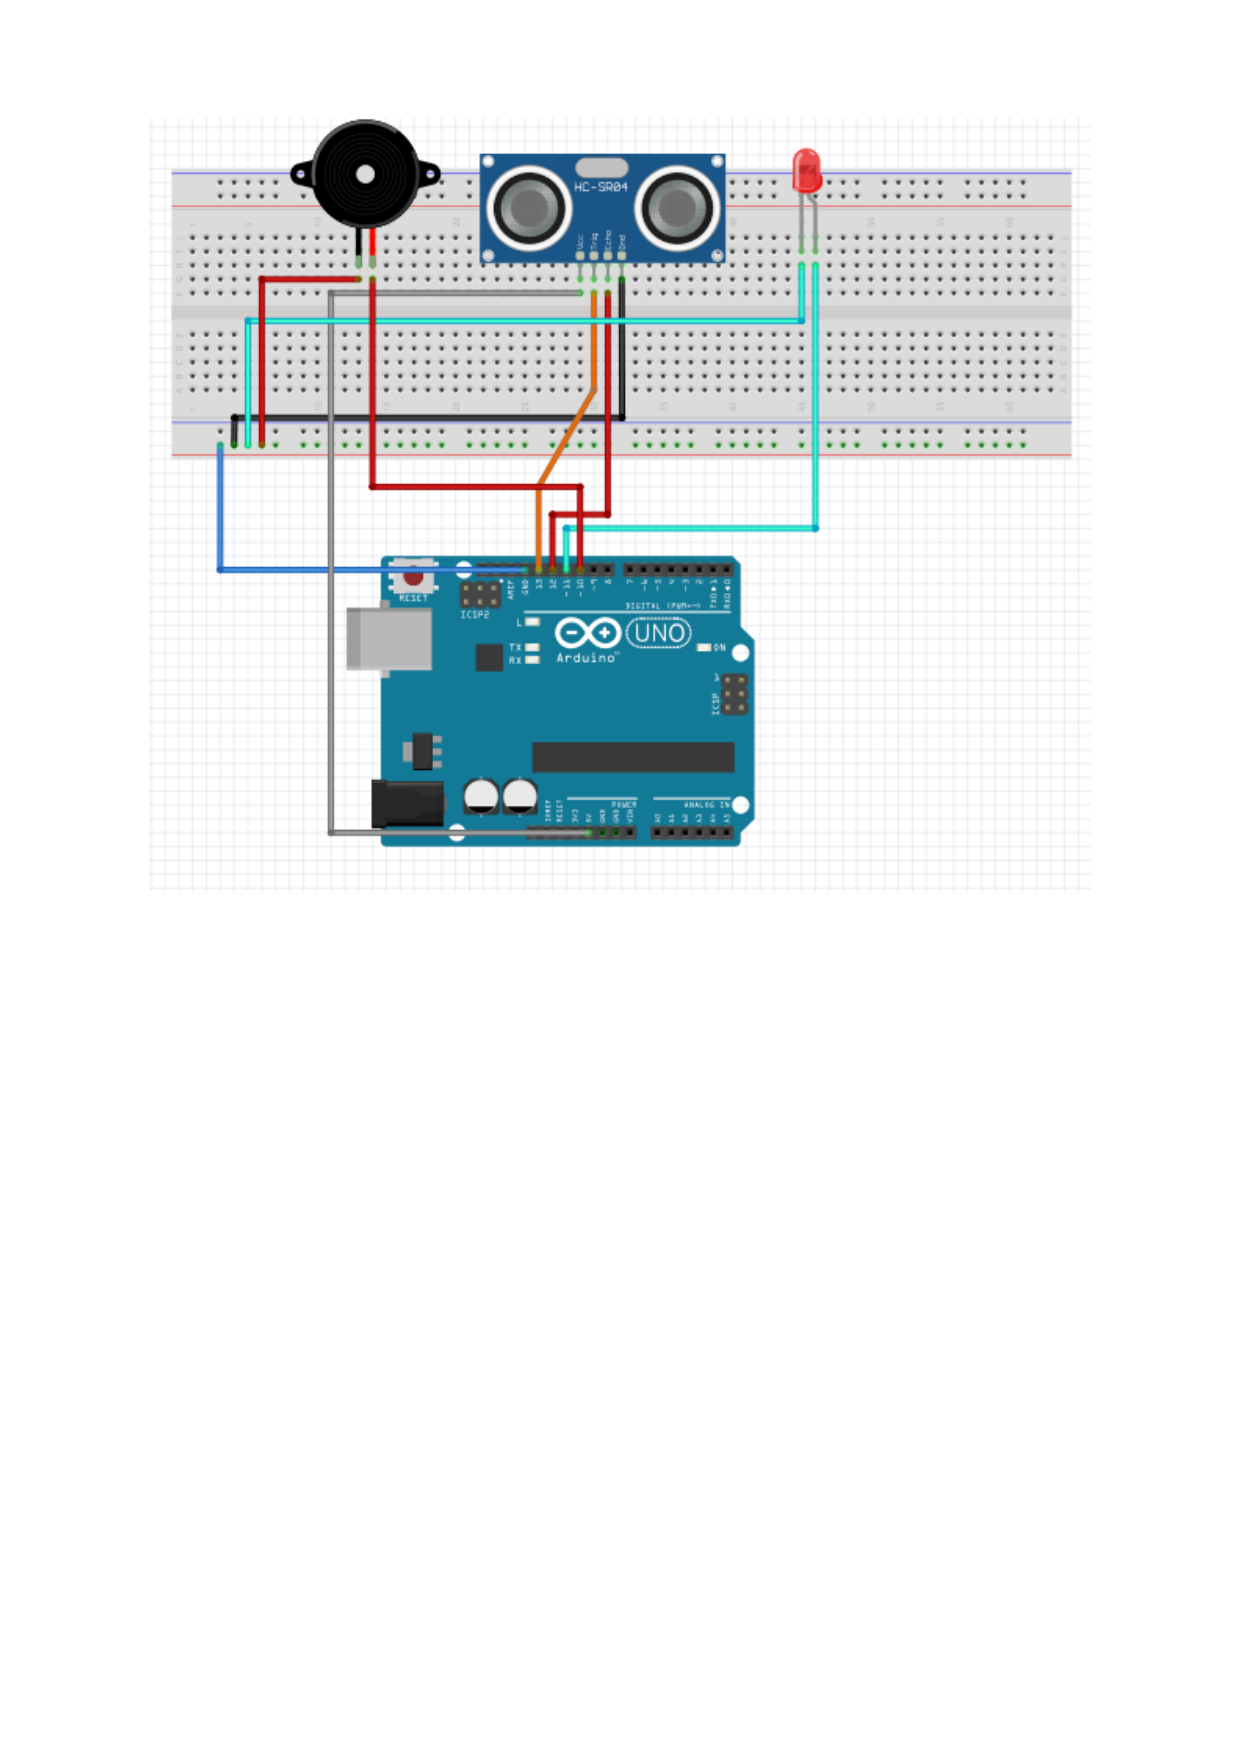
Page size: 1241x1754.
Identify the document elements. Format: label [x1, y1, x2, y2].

picture [148, 118, 1092, 891]
